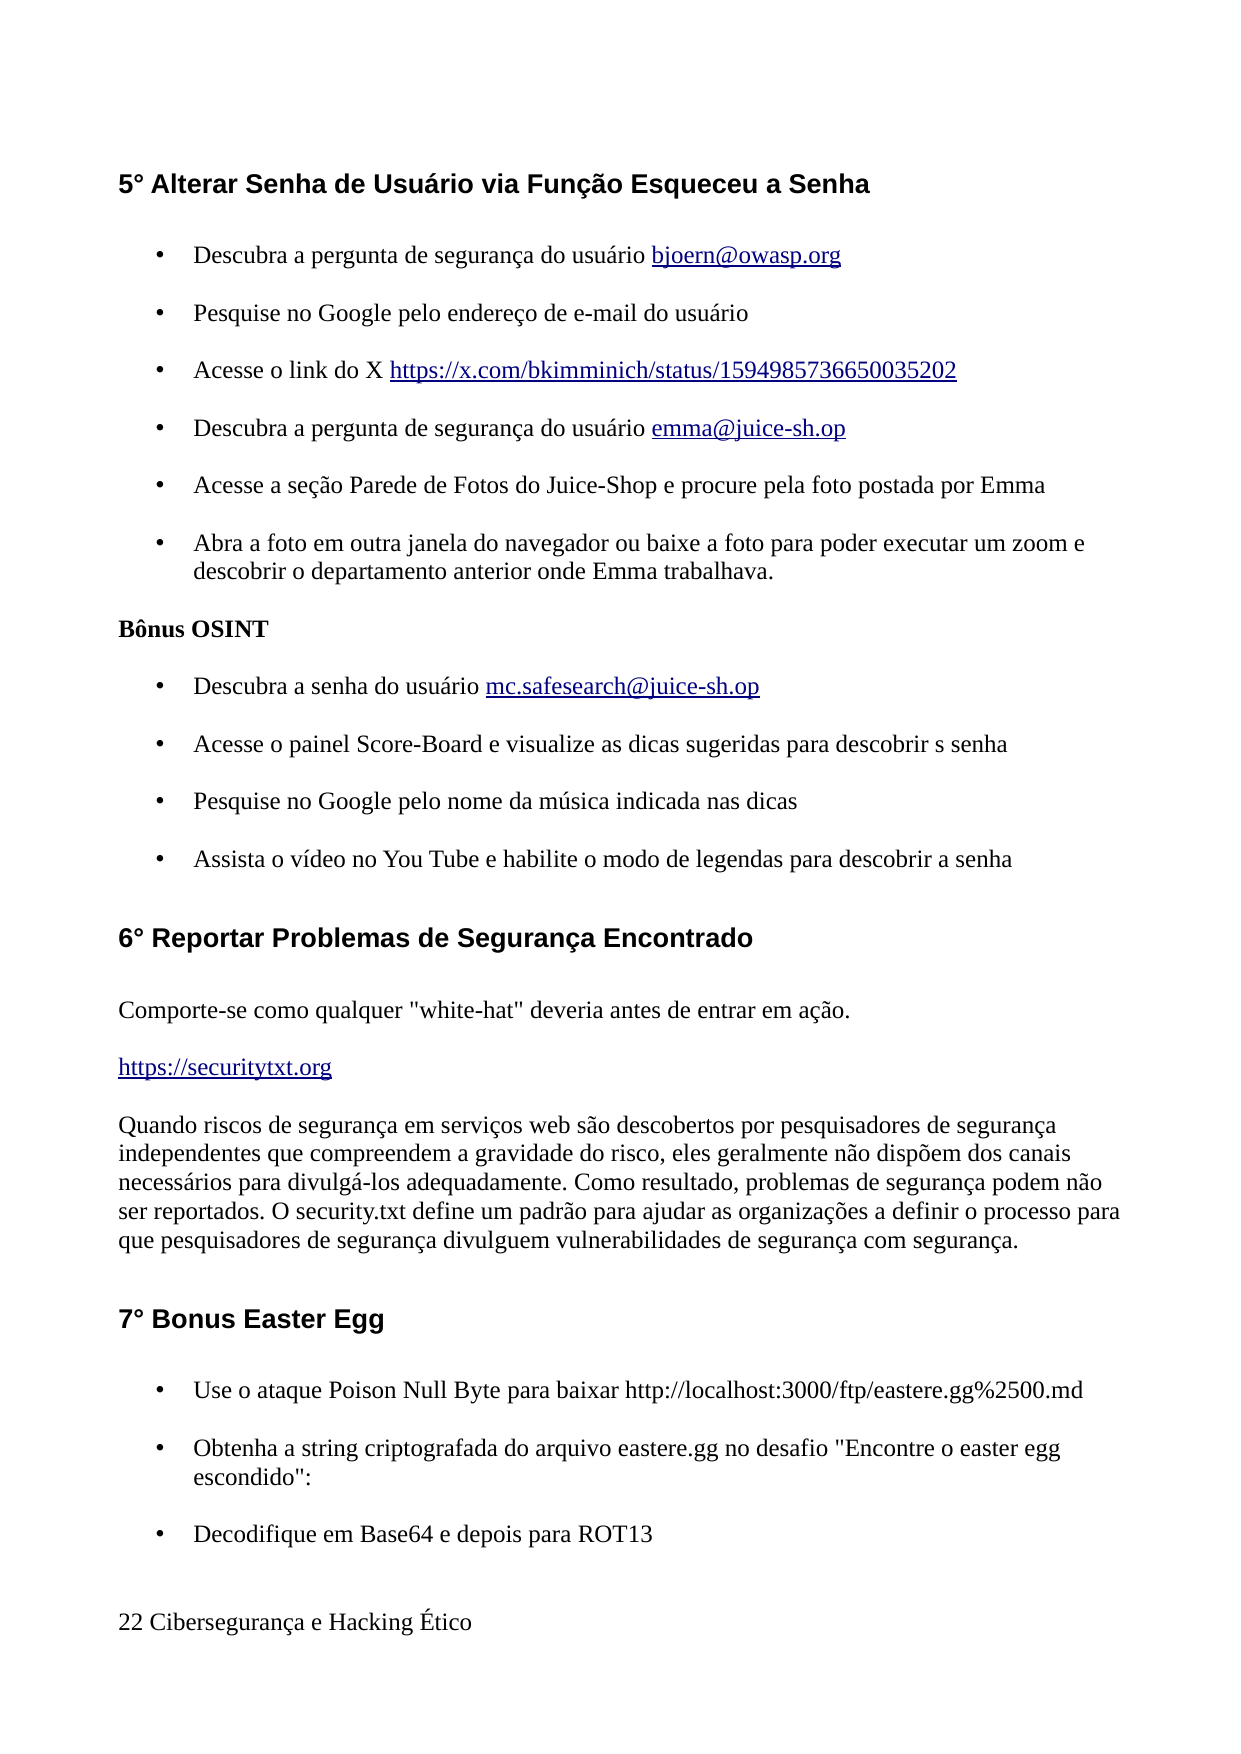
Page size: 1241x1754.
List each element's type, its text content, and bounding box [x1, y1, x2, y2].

subtitle 5° Alterar Senha de Usuário via Função Esqueceu a Senha [118, 168, 1122, 199]
list Acesse o painel Score-Board e visualize as dicas sugeridas para descobrir s senha [156, 729, 1122, 758]
text Quando riscos de segurança em serviços web são descobertos por pesquisadores de segurança independentes que compreendem a gravidade do risco, eles geralmente não dispõem dos canais necessários para divulgá-los adequadamente. Como resultado, problemas de segurança podem não ser reportados. O security.txt define um padrão para ajudar as organizações a definir o processo para que pesquisadores de segurança divulguem vulnerabilidades de segurança com segurança. [118, 1110, 1122, 1253]
list Obtenha a string criptografada do arquivo eastere.gg no desafio "Encontre o easter egg escondido": [156, 1433, 1122, 1491]
list Acesse o link do X https://x.com/bkimminich/status/1594985736650035202 [156, 355, 1122, 384]
text Bônus OSINT [118, 614, 1122, 643]
subtitle 6° Reportar Problemas de Segurança Encontrado [118, 922, 1122, 953]
list Pesquise no Google pelo endereço de e-mail do usuário [156, 298, 1122, 326]
list Descubra a pergunta de segurança do usuário emma@juice-sh.op [156, 413, 1122, 441]
list Pesquise no Google pelo nome da música indicada nas dicas [156, 786, 1122, 815]
list Acesse a seção Parede de Fotos do Juice-Shop e procure pela foto postada por Emma [156, 470, 1122, 499]
text https://securitytxt.org [118, 1052, 1122, 1081]
text Comporte-se como qualquer "white-hat" deveria antes de entrar em ação. [118, 995, 1122, 1023]
list Use o ataque Poison Null Byte ​para baixar http://localhost:3000/ftp/eastere.gg%2500.md [156, 1376, 1122, 1404]
list Descubra a senha do usuário mc.safesearch@juice-sh.op [156, 671, 1122, 700]
list Abra a foto em outra janela do navegador ou baixe a foto para poder executar um zoom e descobrir o departamento anterior onde Emma trabalhava. [156, 528, 1122, 585]
list Decodifique em Base64 e depois para ROT13 [156, 1519, 1122, 1548]
list Assista o vídeo no You Tube e habilite o modo de legendas para descobrir a senha [156, 844, 1122, 873]
list Descubra a pergunta de segurança do usuário bjoern@owasp.org [156, 240, 1122, 269]
subtitle 7° Bonus Easter Egg [118, 1303, 1122, 1334]
